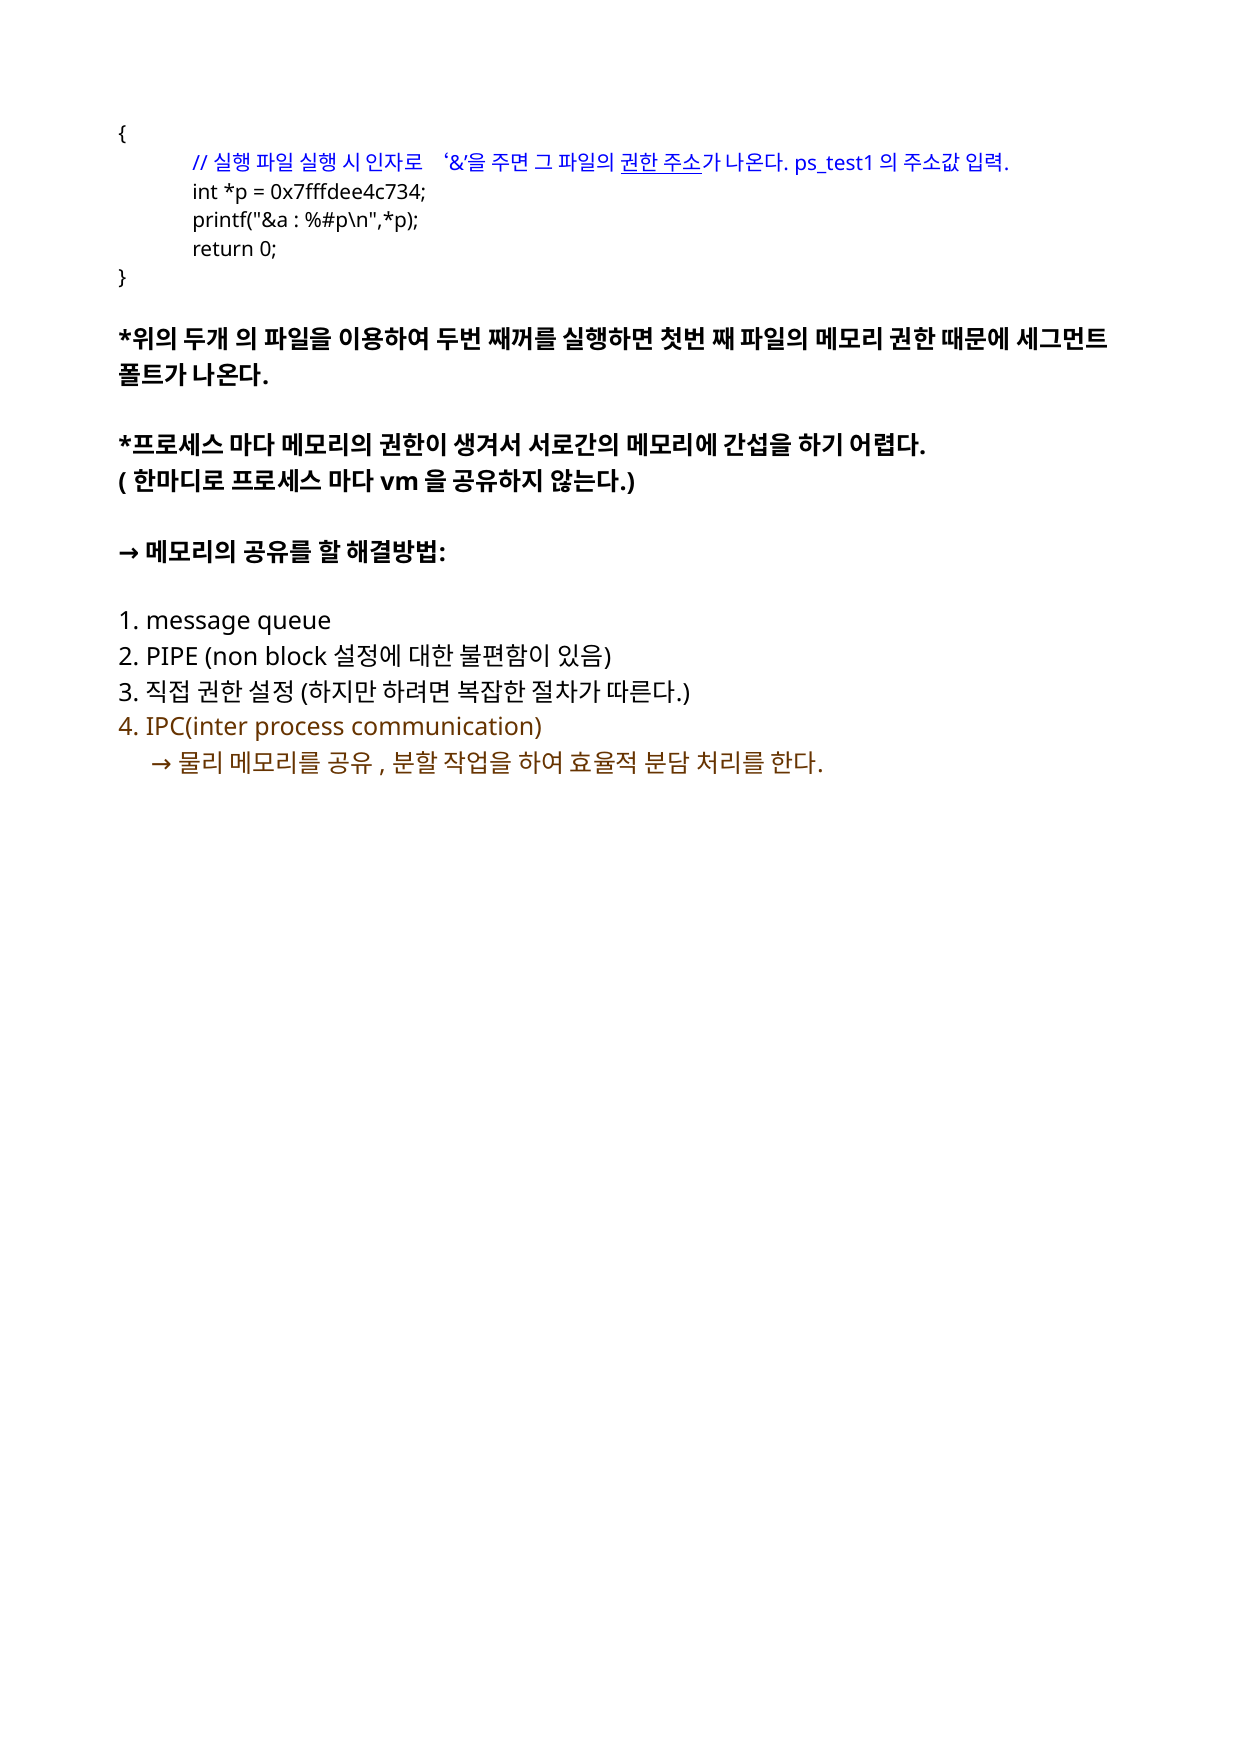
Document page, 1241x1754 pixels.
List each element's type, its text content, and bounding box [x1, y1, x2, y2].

text → 물리 메모리를 공유 , 분할 작업을 하여 효율적 분담 처리를 한다. [118, 743, 1122, 779]
text *위의 두개 의 파일을 이용하여 두번 째꺼를 실행하면 첫번 째 파일의 메모리 권한 때문에 세그먼트 폴트가 나온다. [118, 319, 1122, 392]
text { [118, 118, 1122, 147]
text ( 한마디로 프로세스 마다 vm을 공유하지 않는다.) [118, 462, 1122, 498]
text return 0; [118, 234, 1122, 262]
text printf("&a : %#p\n",*p); [118, 205, 1122, 234]
text } [118, 262, 1122, 291]
text int *p = 0x7fffdee4c734; [118, 177, 1122, 205]
text 3. 직접 권한 설정 (하지만 하려면 복잡한 절차가 따른다.) [118, 673, 1122, 709]
text → 메모리의 공유를 할 해결방법: [118, 532, 1122, 568]
text *프로세스 마다 메모리의 권한이 생겨서 서로간의 메모리에 간섭을 하기 어렵다. [118, 426, 1122, 462]
text 2. PIPE (non block 설정에 대한 불편함이 있음) [118, 637, 1122, 673]
text 4. IPC(inter process communication) [118, 709, 1122, 743]
text 1. message queue [118, 602, 1122, 637]
text // 실행 파일 실행 시 인자로 ‘&’을 주면 그 파일의 권한 주소가 나온다. ps_test1의 주소값 입력. [118, 147, 1122, 177]
